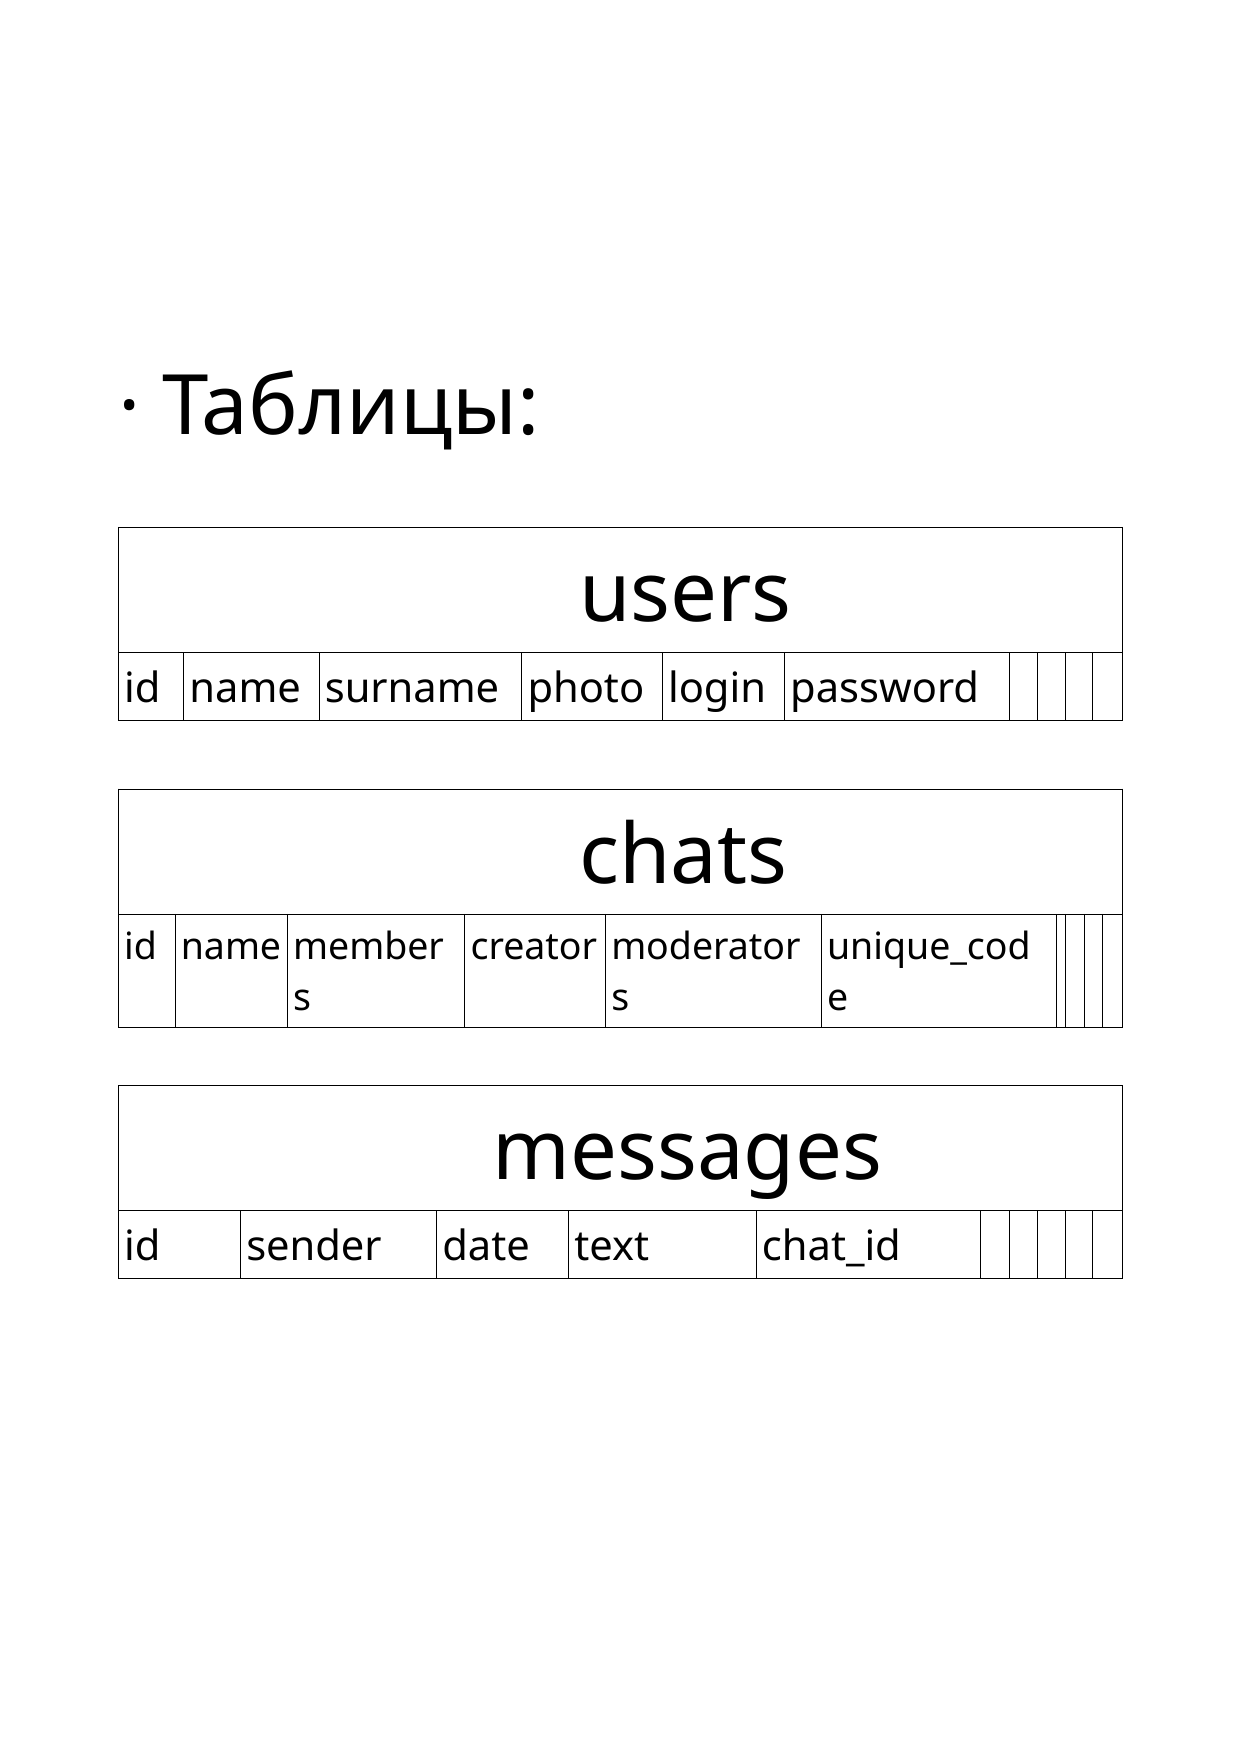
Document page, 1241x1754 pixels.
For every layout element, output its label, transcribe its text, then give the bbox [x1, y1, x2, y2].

table_cell moderators [606, 915, 821, 1027]
table_cell password [785, 653, 1009, 720]
table_cell unique_code [822, 915, 1056, 1027]
table_cell [1066, 653, 1092, 720]
table_cell name [184, 653, 319, 720]
table_cell id [119, 653, 183, 720]
text · Таблицы: [118, 345, 1122, 459]
table_cell [1010, 1211, 1037, 1278]
table_header chats [119, 790, 1122, 914]
table_cell photo [522, 653, 662, 720]
table_cell [981, 1211, 1009, 1278]
table_cell [1085, 915, 1102, 1027]
table_cell login [663, 653, 784, 720]
table_cell [1038, 1211, 1065, 1278]
table_cell name [176, 915, 287, 1027]
table_cell chat_id [757, 1211, 980, 1278]
table_cell [1066, 915, 1084, 1027]
table_header users [119, 528, 1122, 652]
table_cell [1010, 653, 1037, 720]
table_cell [1038, 653, 1065, 720]
table_cell surname [320, 653, 521, 720]
table_cell [1093, 653, 1122, 720]
table_cell id [119, 915, 175, 1027]
table_cell [1093, 1211, 1122, 1278]
table_cell creator [465, 915, 605, 1027]
table_cell id [119, 1211, 240, 1278]
table_cell date [437, 1211, 568, 1278]
table_header messages [119, 1086, 1122, 1210]
table_cell text [569, 1211, 756, 1278]
table_cell [1066, 1211, 1092, 1278]
table_cell members [288, 915, 464, 1027]
table_cell [1103, 915, 1122, 1027]
table_cell sender [241, 1211, 436, 1278]
table_cell [1057, 915, 1065, 1027]
